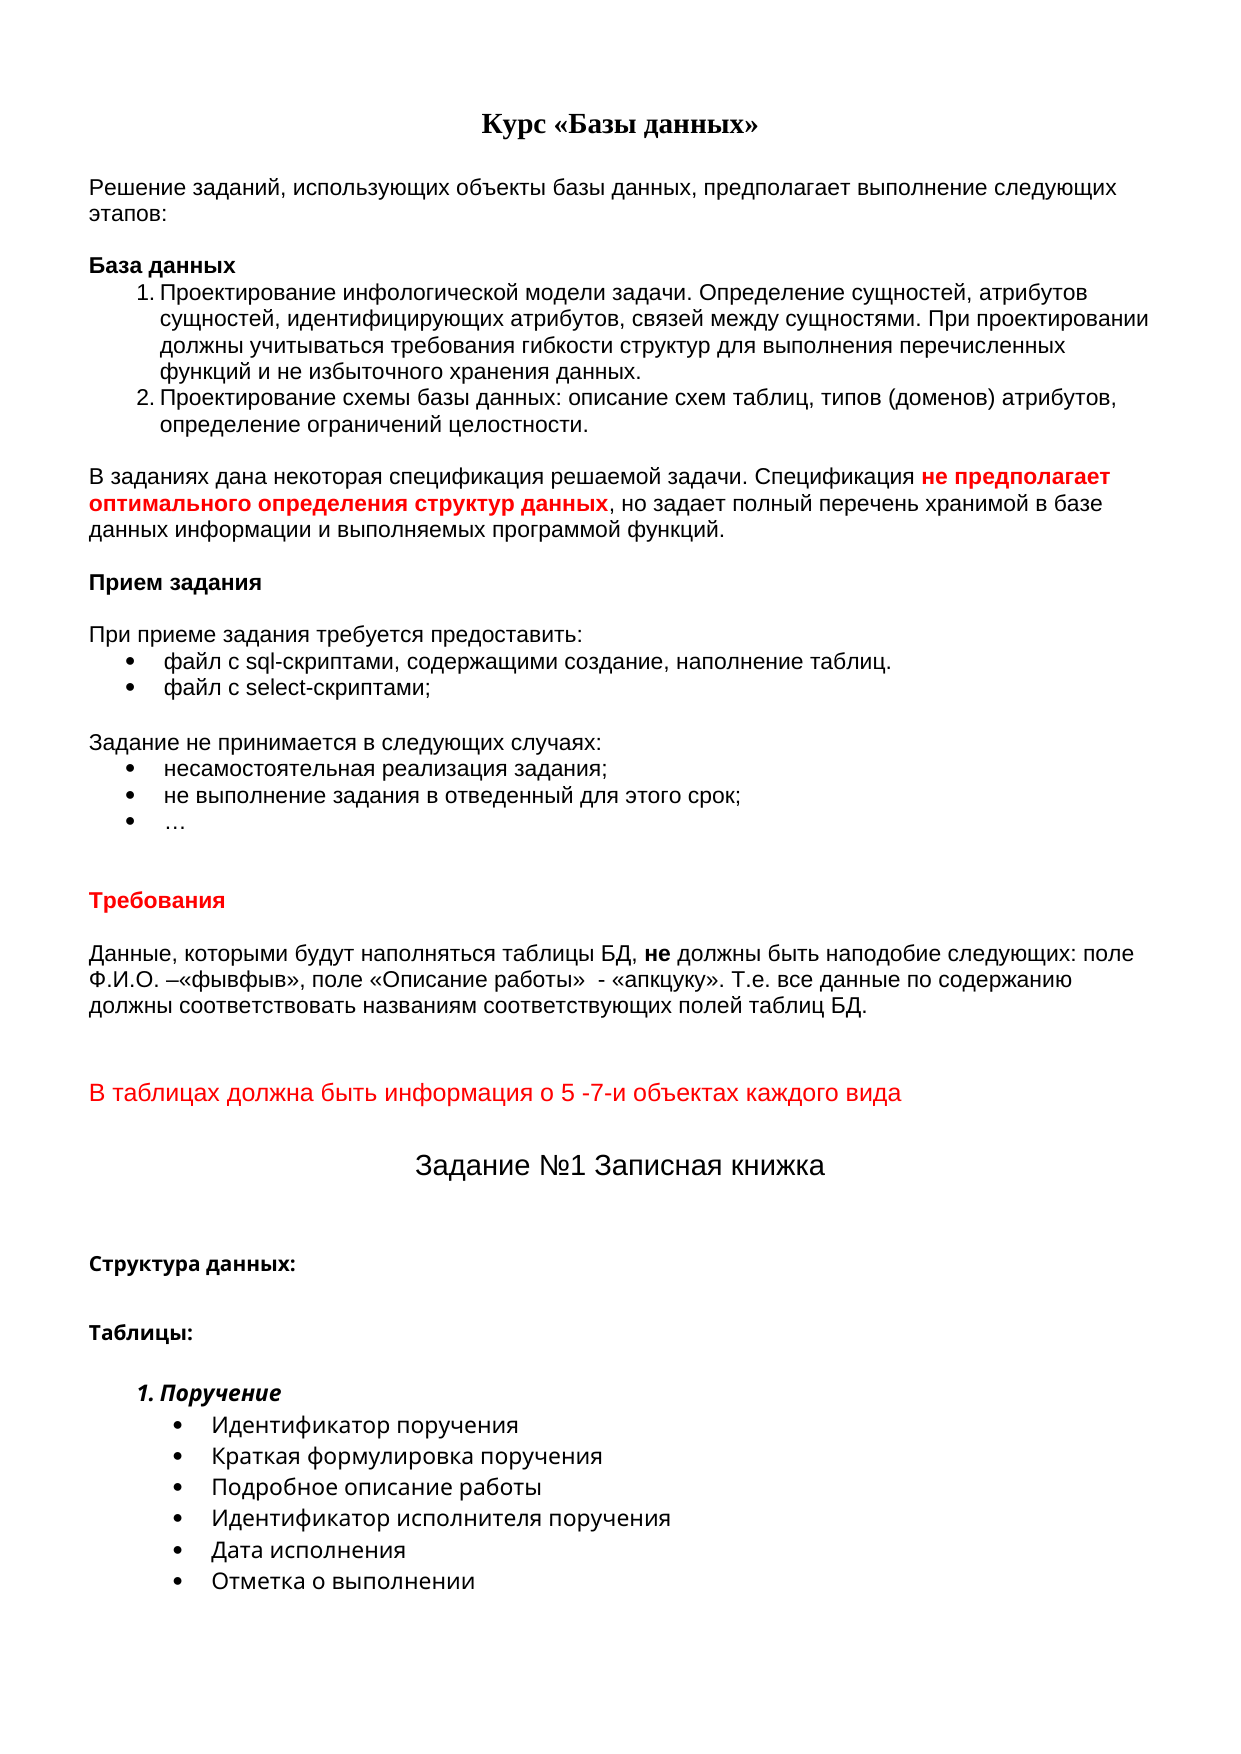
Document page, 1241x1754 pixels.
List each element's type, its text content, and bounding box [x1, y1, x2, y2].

subtitle Требования [89, 887, 1152, 913]
subtitle В таблицах должна быть информация о 5 -7-и объектах каждого вида [89, 1078, 1152, 1107]
list Краткая формулировка поручения [173, 1440, 1152, 1471]
text Таблицы: [89, 1318, 1152, 1346]
subtitle Задание №1 Записная книжка [89, 1148, 1152, 1181]
text Задание не принимается в следующих случаях: [89, 729, 1152, 755]
text База данных [89, 252, 1152, 279]
list несамостоятельная реализация задания; [126, 755, 1152, 782]
subtitle Прием задания [89, 569, 1152, 595]
text При приеме задания требуется предоставить: [89, 621, 1152, 648]
text Структура данных: [89, 1249, 1152, 1278]
text В заданиях дана некоторая спецификация решаемой задачи. Спецификация не предполагает оптимального определения структур данных, но задает полный перечень хранимой в базе данных информации и выполняемых программой функций. [89, 463, 1152, 542]
list Идентификатор поручения [173, 1408, 1152, 1440]
list Дата исполнения [173, 1533, 1152, 1565]
list Отметка о выполнении [173, 1565, 1152, 1596]
list Проектирование инфологической модели задачи. Определение сущностей, атрибутов сущностей, идентифицирующих атрибутов, связей между сущностями. При проектировании должны учитываться требования гибкости структур для выполнения перечисленных функций и не избыточного хранения данных. [136, 279, 1152, 384]
list Проектирование схемы базы данных: описание схем таблиц, типов (доменов) атрибутов, определение ограничений целостности. [136, 384, 1152, 437]
text Курс «Базы данных» [89, 106, 1152, 140]
text Решение заданий, использующих объекты базы данных, предполагает выполнение следующих этапов: [89, 173, 1152, 226]
list Поручение [136, 1377, 1152, 1408]
list файл с sql-скриптами, содержащими создание, наполнение таблиц. [126, 648, 1152, 674]
list не выполнение задания в отведенный для этого срок; [126, 782, 1152, 808]
list Идентификатор исполнителя поручения [173, 1502, 1152, 1533]
text Данные, которыми будут наполняться таблицы БД, не должны быть наподобие следующих: поле Ф.И.О. –«фывфыв», поле «Описание работы» - «апкцуку». Т.е. все данные по содержанию должны соответствовать названиям соответствующих полей таблиц БД. [89, 940, 1152, 1019]
list Подробное описание работы [173, 1471, 1152, 1502]
list … [126, 808, 1152, 834]
list файл с select-скриптами; [126, 674, 1152, 729]
